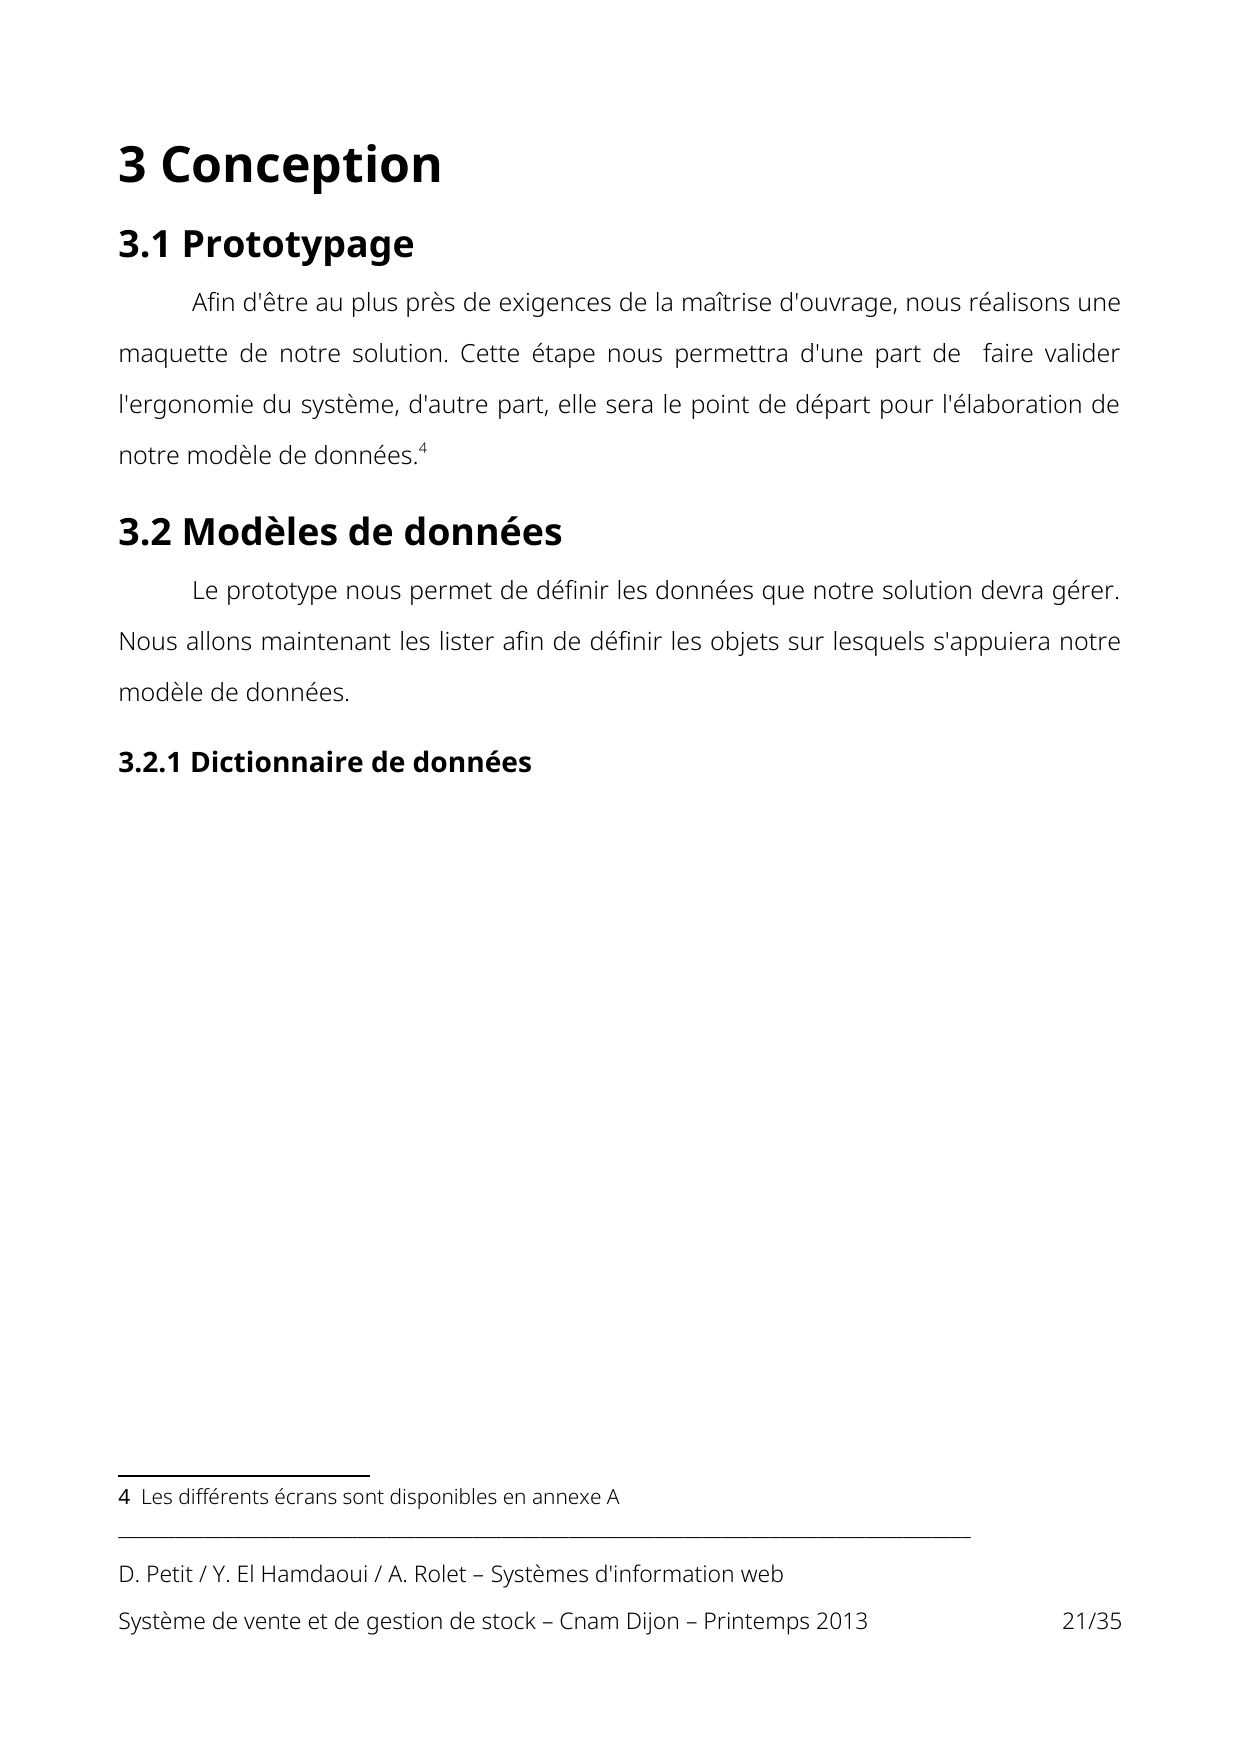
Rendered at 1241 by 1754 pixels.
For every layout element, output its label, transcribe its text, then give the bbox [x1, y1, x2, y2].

subtitle Conception [118, 128, 1122, 197]
subtitle Prototypage [118, 217, 1122, 268]
text Afin d'être au plus près de exigences de la maîtrise d'ouvrage, nous réalisons une maquette de notre solution. Cette étape nous permettra d'une part de faire valider l'ergonomie du système, d'autre part, elle sera le point de départ pour l'élaboration de notre modèle de données. [118, 285, 1122, 472]
text Les différents écrans sont disponibles en annexe A [118, 1482, 1122, 1511]
text Le prototype nous permet de définir les données que notre solution devra gérer. Nous allons maintenant les lister afin de définir les objets sur lesquels s'appuiera notre modèle de données. [118, 573, 1122, 709]
subtitle Modèles de données [118, 505, 1122, 556]
subtitle Dictionnaire de données [118, 742, 1122, 781]
